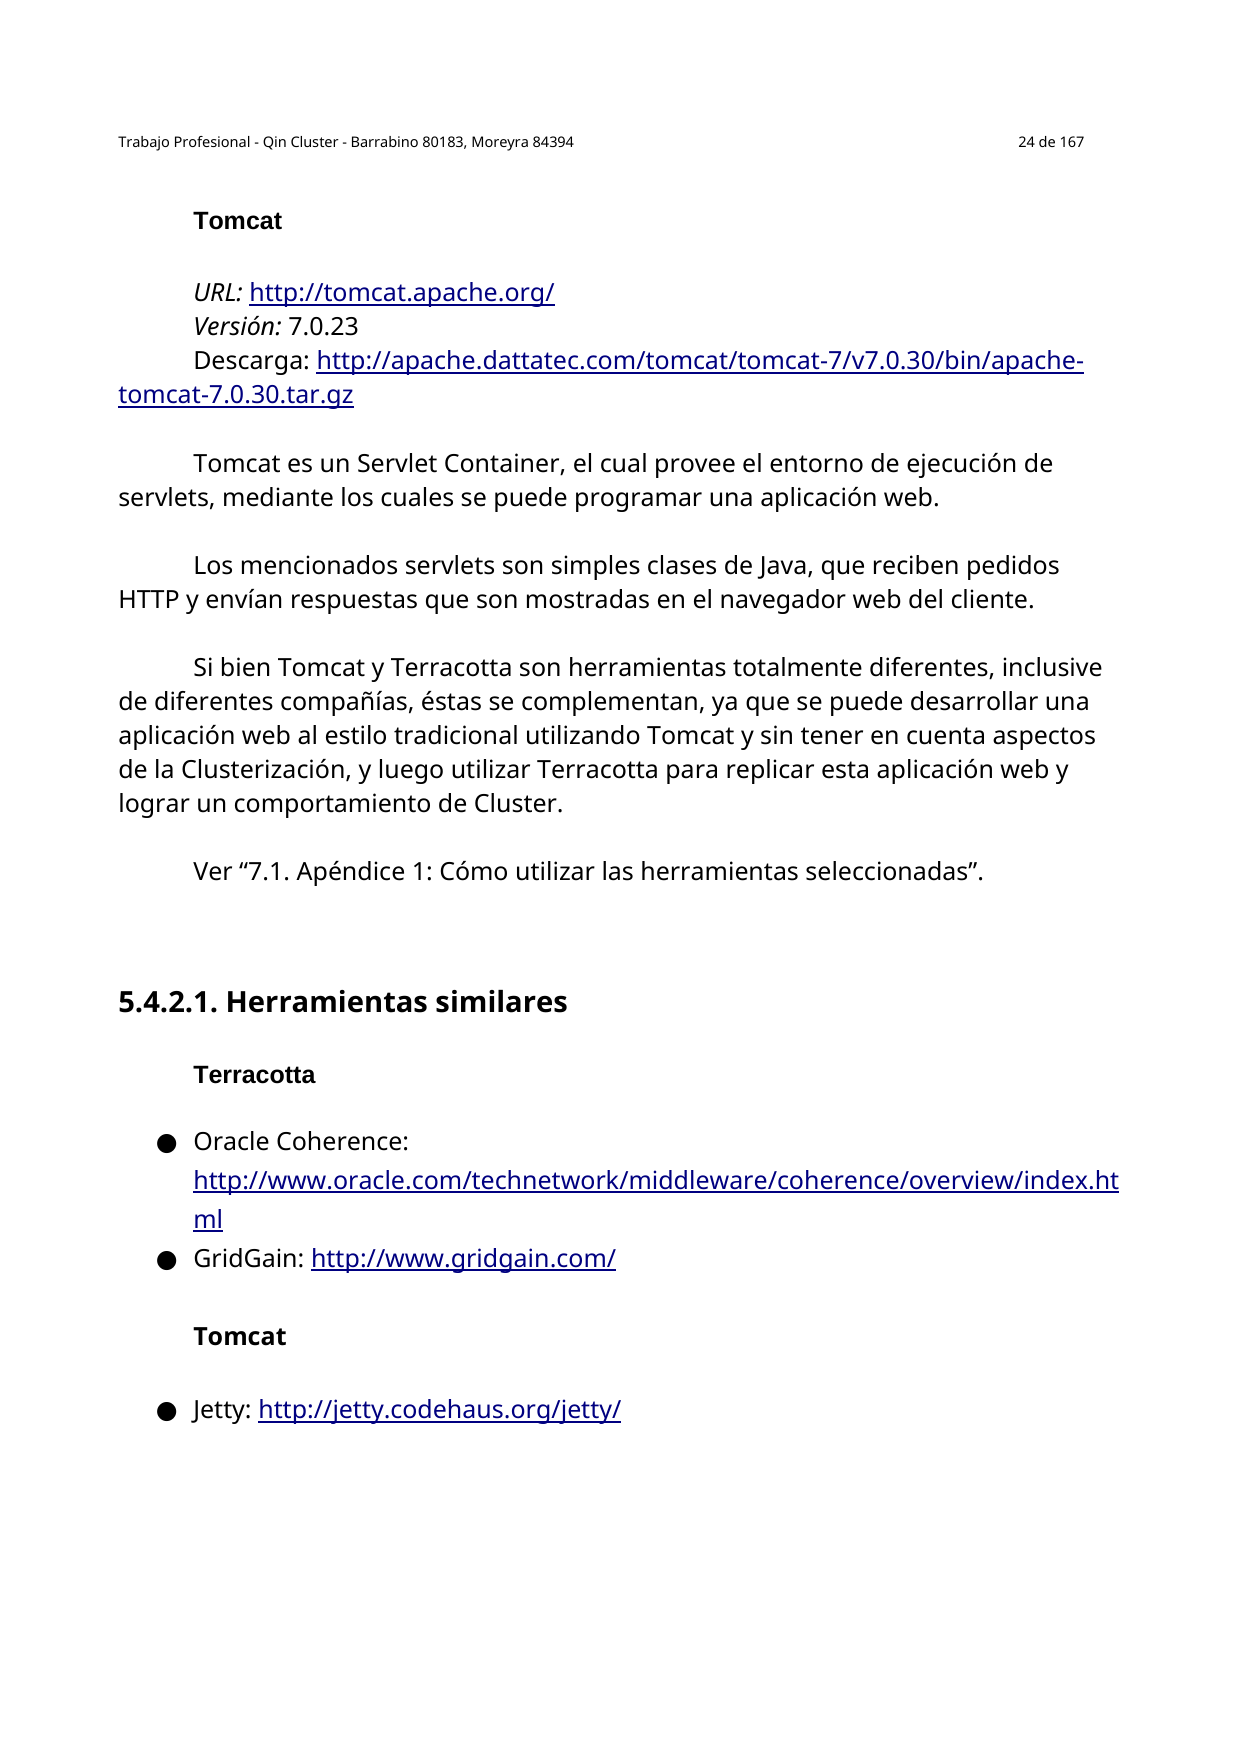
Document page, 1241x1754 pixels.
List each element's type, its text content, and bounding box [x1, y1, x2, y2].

title Tomcat [118, 207, 1122, 234]
list Jetty: http://jetty.codehaus.org/jetty/ [156, 1392, 1122, 1426]
text Terracotta [118, 1061, 1122, 1089]
subtitle 5.4.2.1. Herramientas similares [118, 981, 1122, 1021]
text Ver “7.1. Apéndice 1: Cómo utilizar las herramientas seleccionadas”. [118, 854, 1122, 888]
text URL: http://tomcat.apache.org/ [118, 275, 1122, 309]
list Oracle Coherence: http://www.oracle.com/technetwork/middleware/coherence/overview/index.html [156, 1123, 1122, 1236]
list GridGain: http://www.gridgain.com/ [156, 1241, 1122, 1275]
text Tomcat [118, 1319, 1122, 1353]
text Tomcat es un Servlet Container, el cual provee el entorno de ejecución de servlets, mediante los cuales se puede programar una aplicación web. [118, 445, 1122, 513]
text Descarga: http://apache.dattatec.com/tomcat/tomcat-7/v7.0.30/bin/apache-tomcat-7.0.30.tar.gz [118, 343, 1122, 411]
text Los mencionados servlets son simples clases de Java, que reciben pedidos HTTP y envían respuestas que son mostradas en el navegador web del cliente. [118, 547, 1122, 616]
text Versión: 7.0.23 [118, 309, 1122, 343]
text Si bien Tomcat y Terracotta son herramientas totalmente diferentes, inclusive de diferentes compañías, éstas se complementan, ya que se puede desarrollar una aplicación web al estilo tradicional utilizando Tomcat y sin tener en cuenta aspectos de la Clusterización, y luego utilizar Terracotta para replicar esta aplicación web y lograr un comportamiento de Cluster. [118, 649, 1122, 820]
